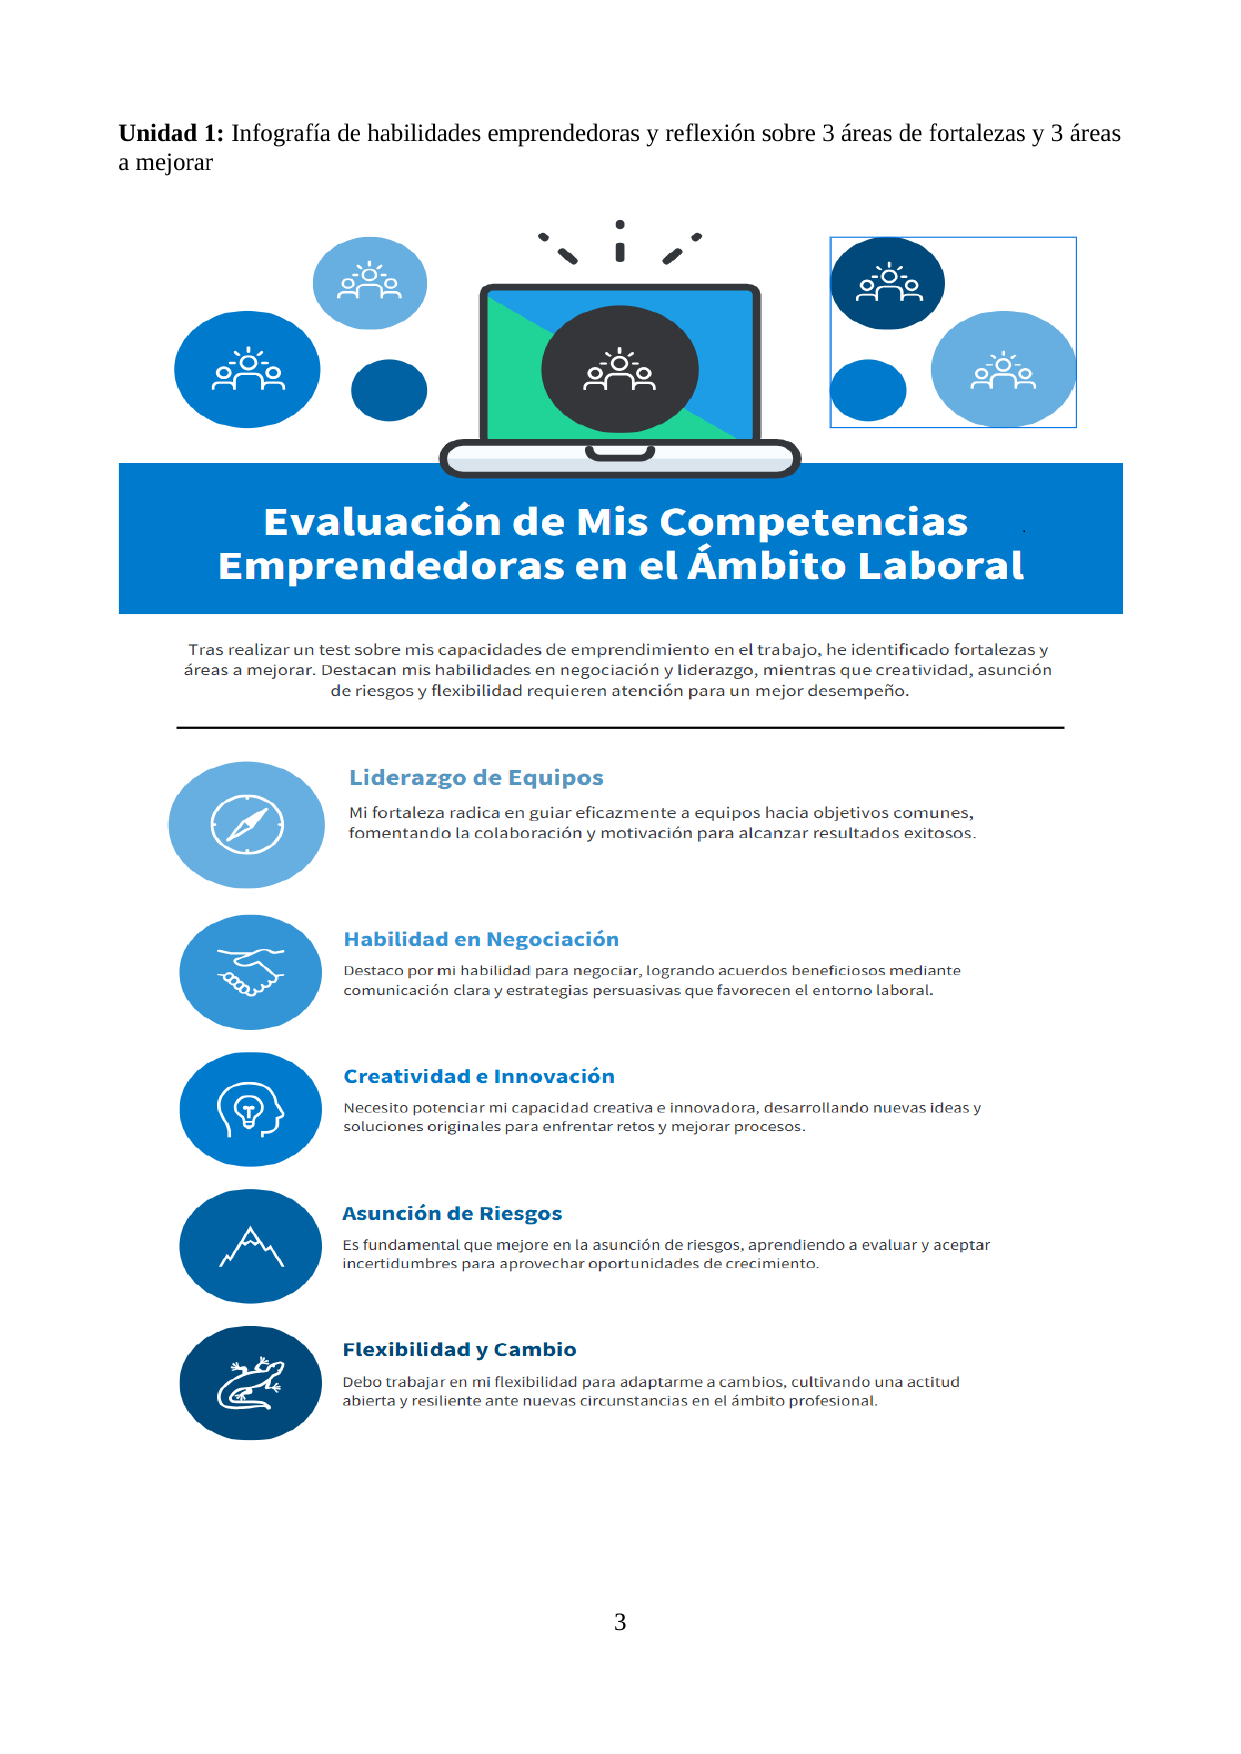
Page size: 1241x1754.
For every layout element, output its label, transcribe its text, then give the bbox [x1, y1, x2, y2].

picture [118, 192, 1123, 1474]
text Unidad 1: Infografía de habilidades emprendedoras y reflexión sobre 3 áreas de fortalezas y 3 áreas a mejorar [118, 118, 1122, 176]
